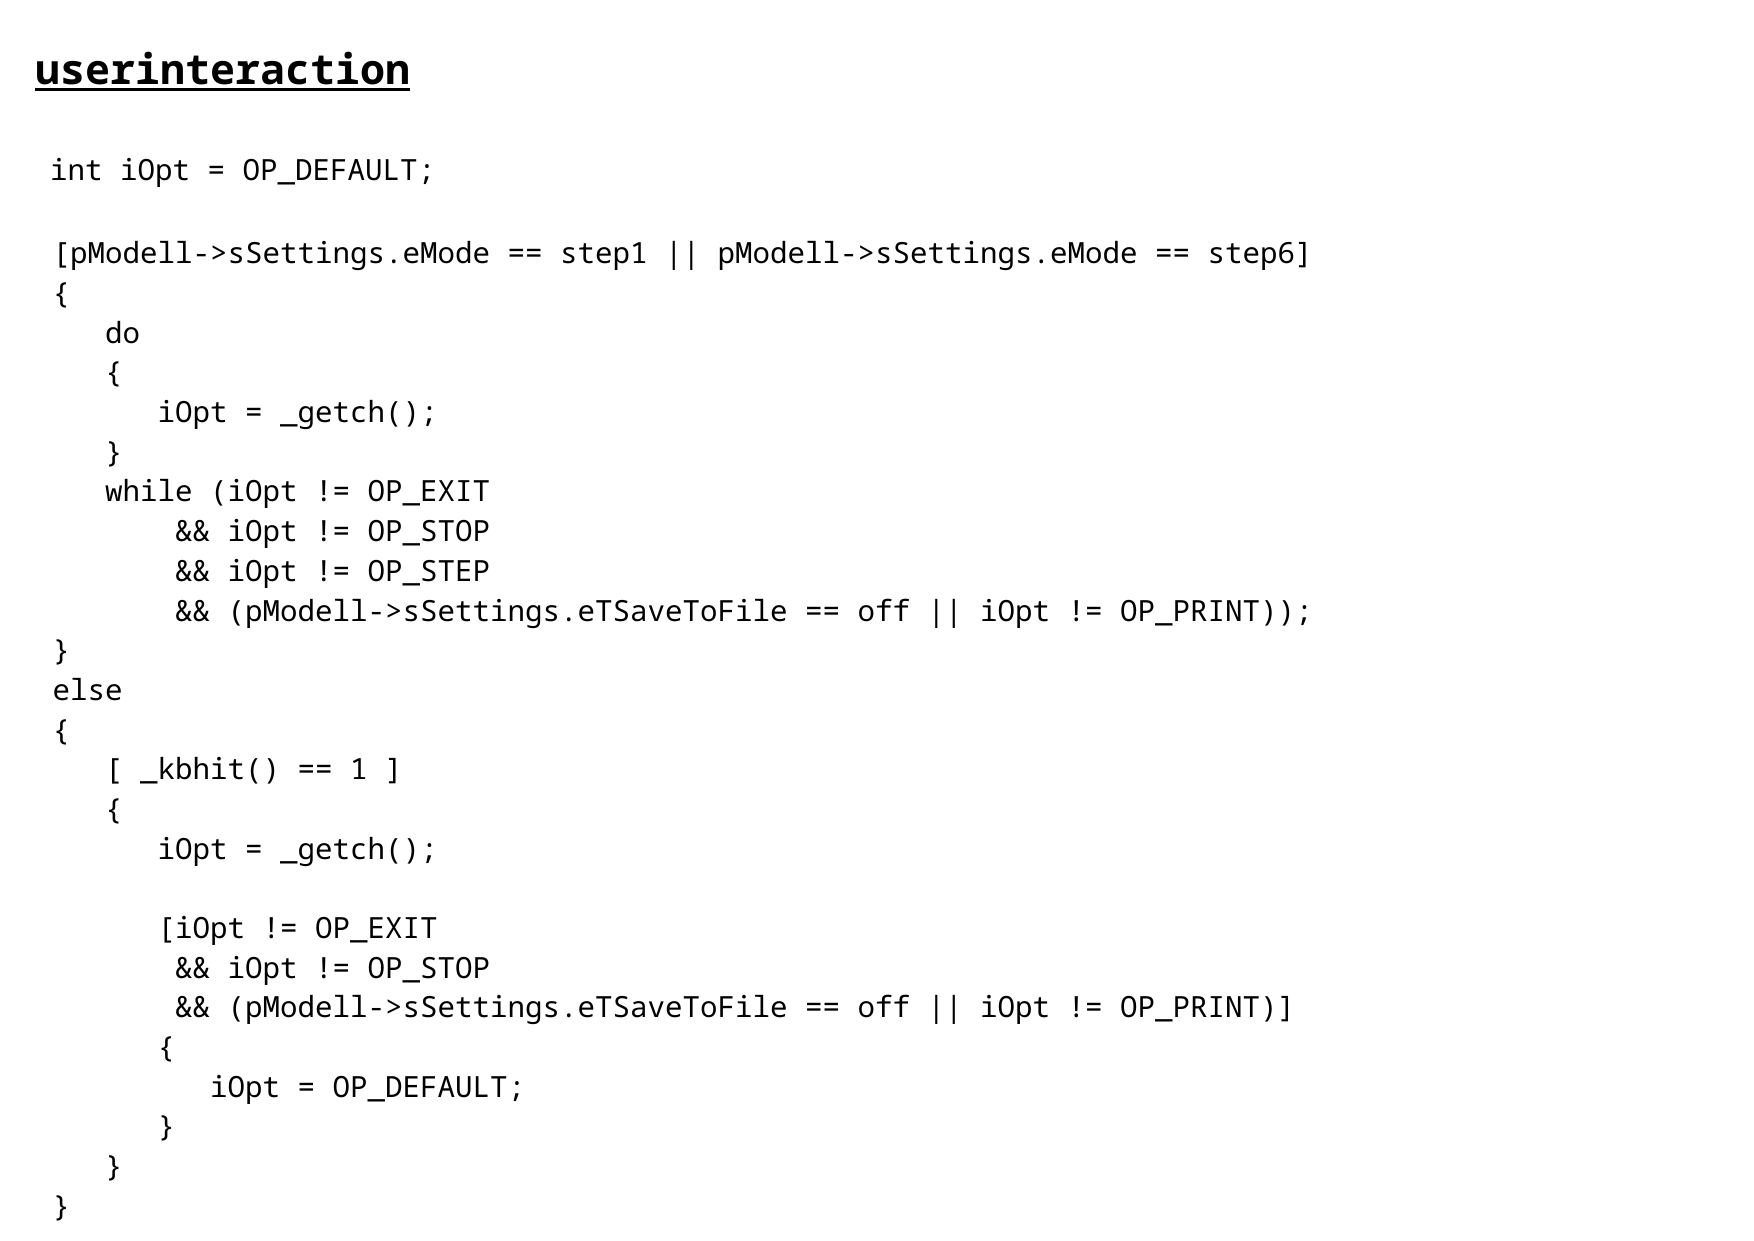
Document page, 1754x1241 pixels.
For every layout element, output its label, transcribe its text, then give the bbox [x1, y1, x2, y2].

text && iOpt != OP_STOP [0, 947, 1754, 987]
text { [0, 788, 1754, 828]
text [pModell->sSettings.eMode == step1 || pModell->sSettings.eMode == step6] [0, 233, 1754, 272]
text } [0, 431, 1754, 471]
text iOpt = _getch(); [0, 828, 1754, 868]
text } [0, 629, 1754, 669]
text && (pModell->sSettings.eTSaveToFile == off || iOpt != OP_PRINT)); [0, 590, 1754, 629]
text && (pModell->sSettings.eTSaveToFile == off || iOpt != OP_PRINT)] [0, 987, 1754, 1026]
text { [0, 352, 1754, 391]
text userinteraction [0, 40, 1754, 96]
text [ _kbhit() == 1 ] [0, 748, 1754, 788]
text iOpt = OP_DEFAULT; [0, 1066, 1754, 1106]
text { [0, 709, 1754, 748]
text iOpt = _getch(); [0, 391, 1754, 431]
text && iOpt != OP_STOP [0, 510, 1754, 550]
text { [0, 1026, 1754, 1066]
text while (iOpt != OP_EXIT [0, 471, 1754, 510]
text do [0, 312, 1754, 352]
text } [0, 1106, 1754, 1145]
text && iOpt != OP_STEP [0, 550, 1754, 590]
text } [0, 1185, 1754, 1225]
text else [0, 669, 1754, 709]
text [iOpt != OP_EXIT [0, 907, 1754, 947]
text { [0, 272, 1754, 312]
text int iOpt = OP_DEFAULT; [0, 136, 1754, 193]
text } [0, 1145, 1754, 1185]
